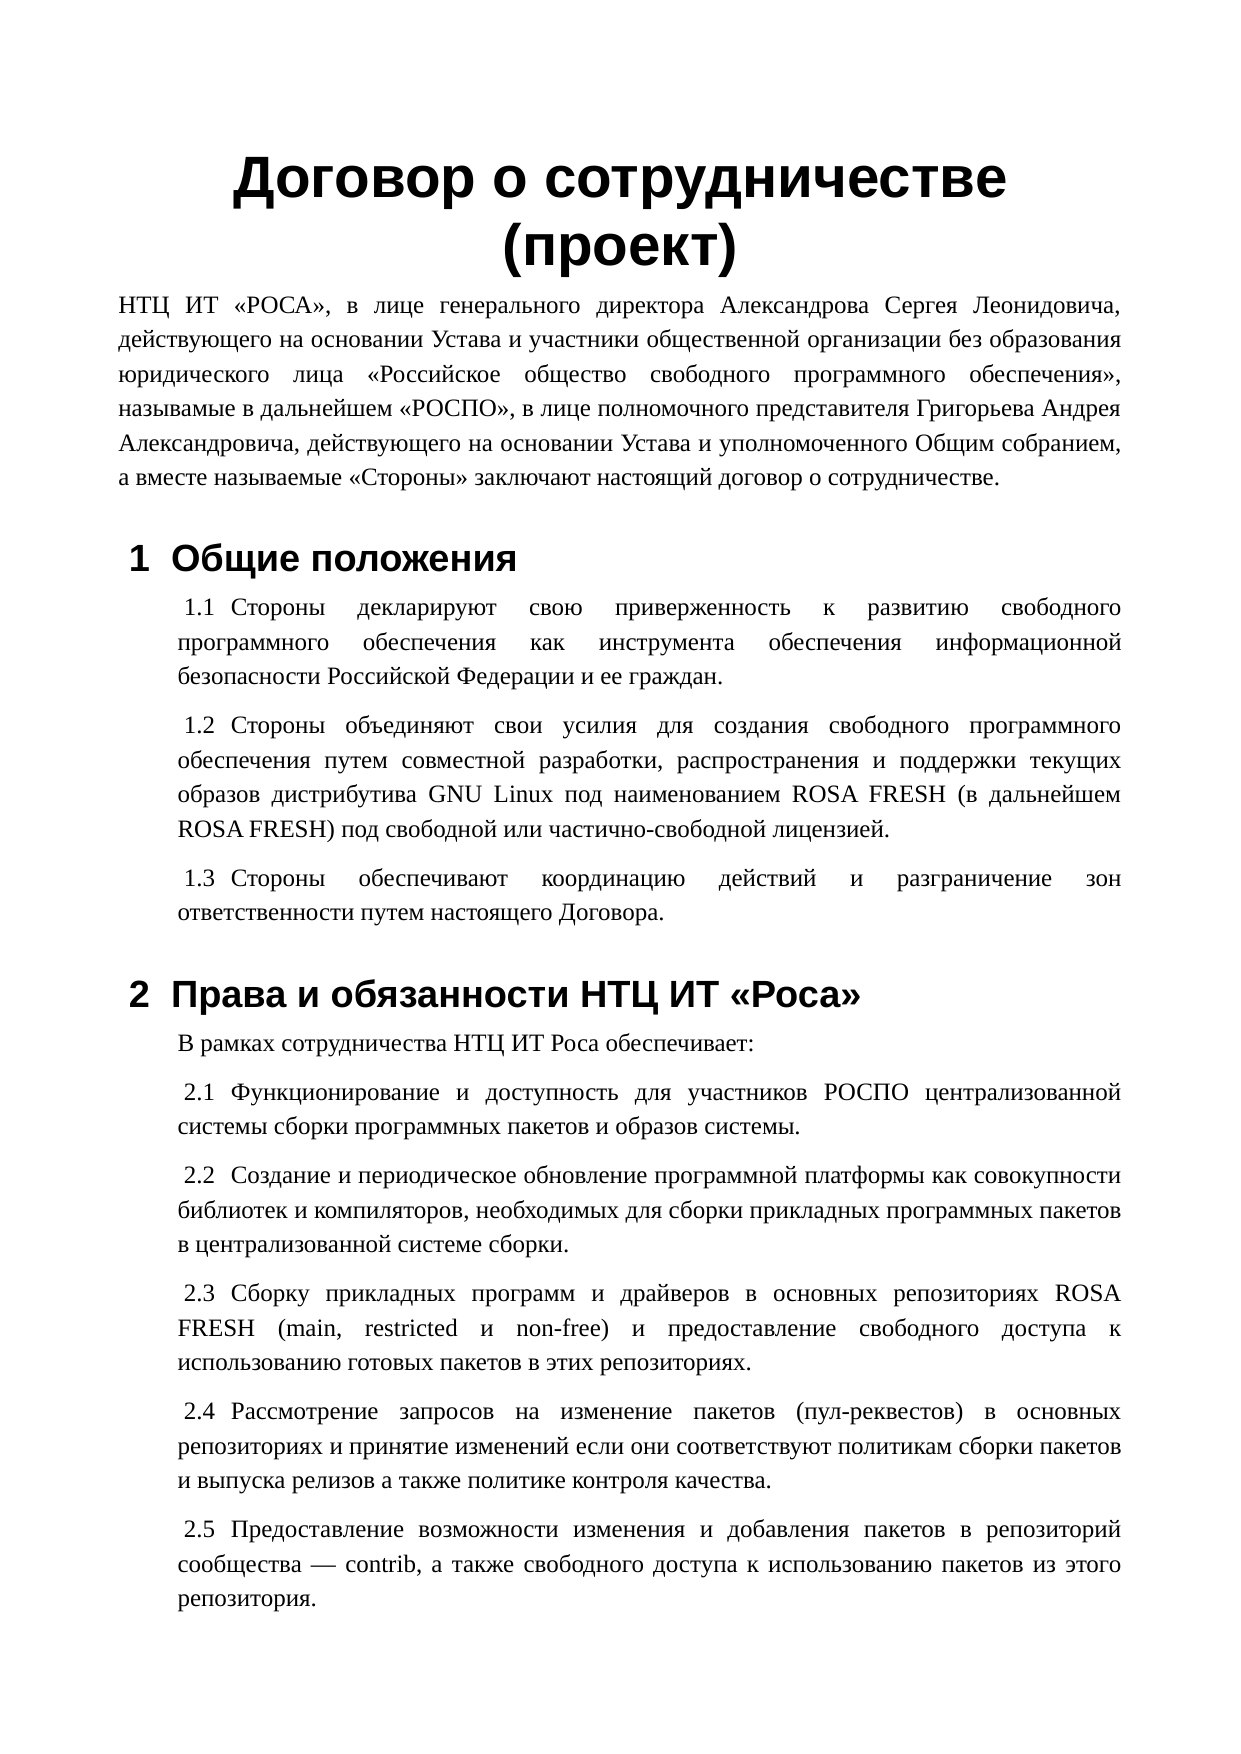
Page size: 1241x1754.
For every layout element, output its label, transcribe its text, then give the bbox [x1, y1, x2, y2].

list Функционирование и доступность для участников РОСПО централизованной системы сборки программных пакетов и образов системы. [177, 1077, 1122, 1140]
title Договор о сотрудничестве (проект) [118, 143, 1122, 277]
list В рамках сотрудничества НТЦ ИТ Роса обеспечивает: [177, 1028, 1122, 1056]
subtitle Права и обязанности НТЦ ИТ «Роса» [118, 971, 1122, 1015]
list Стороны обеспечивают координацию действий и разграничение зон ответственности путем настоящего Договора. [177, 863, 1122, 926]
text НТЦ ИТ «РОСА», в лице генерального директора Александрова Сергея Леонидовича, действующего на основании Устава и участники общественной организации без образования юридического лица «Российское общество свободного программного обеспечения», называмые в дальнейшем «РОСПО», в лице полномочного представителя Григорьева Андрея Александровича, действующего на основании Устава и уполномоченного Общим собранием, а вместе называемые «Стороны» заключают настоящий договор о сотрудничестве. [118, 290, 1122, 491]
list Создание и периодическое обновление программной платформы как совокупности библиотек и компиляторов, необходимых для сборки прикладных программных пакетов в централизованной системе сборки. [177, 1160, 1122, 1258]
subtitle Общие положения [118, 536, 1122, 580]
list Сборку прикладных программ и драйверов в основных репозиториях ROSA FRESH (main, restricted и non-free) и предоставление свободного доступа к использованию готовых пакетов в этих репозиториях. [177, 1278, 1122, 1376]
list Предоставление возможности изменения и добавления пакетов в репозиторий сообщества — contrib, а также свободного доступа к использованию пакетов из этого репозитория. [177, 1514, 1122, 1612]
list Стороны объединяют свои усилия для создания свободного программного обеспечения путем совместной разработки, распространения и поддержки текущих образов дистрибутива GNU Linux под наименованием ROSA FRESH (в дальнейшем ROSA FRESH) под свободной или частично-свободной лицензией. [177, 710, 1122, 843]
list Рассмотрение запросов на изменение пакетов (пул-реквестов) в основных репозиториях и принятие изменений если они соответствуют политикам сборки пакетов и выпуска релизов а также политике контроля качества. [177, 1396, 1122, 1494]
list Стороны декларируют свою приверженность к развитию свободного программного обеспечения как инструмента обеспечения информационной безопасности Российской Федерации и ее граждан. [177, 592, 1122, 690]
